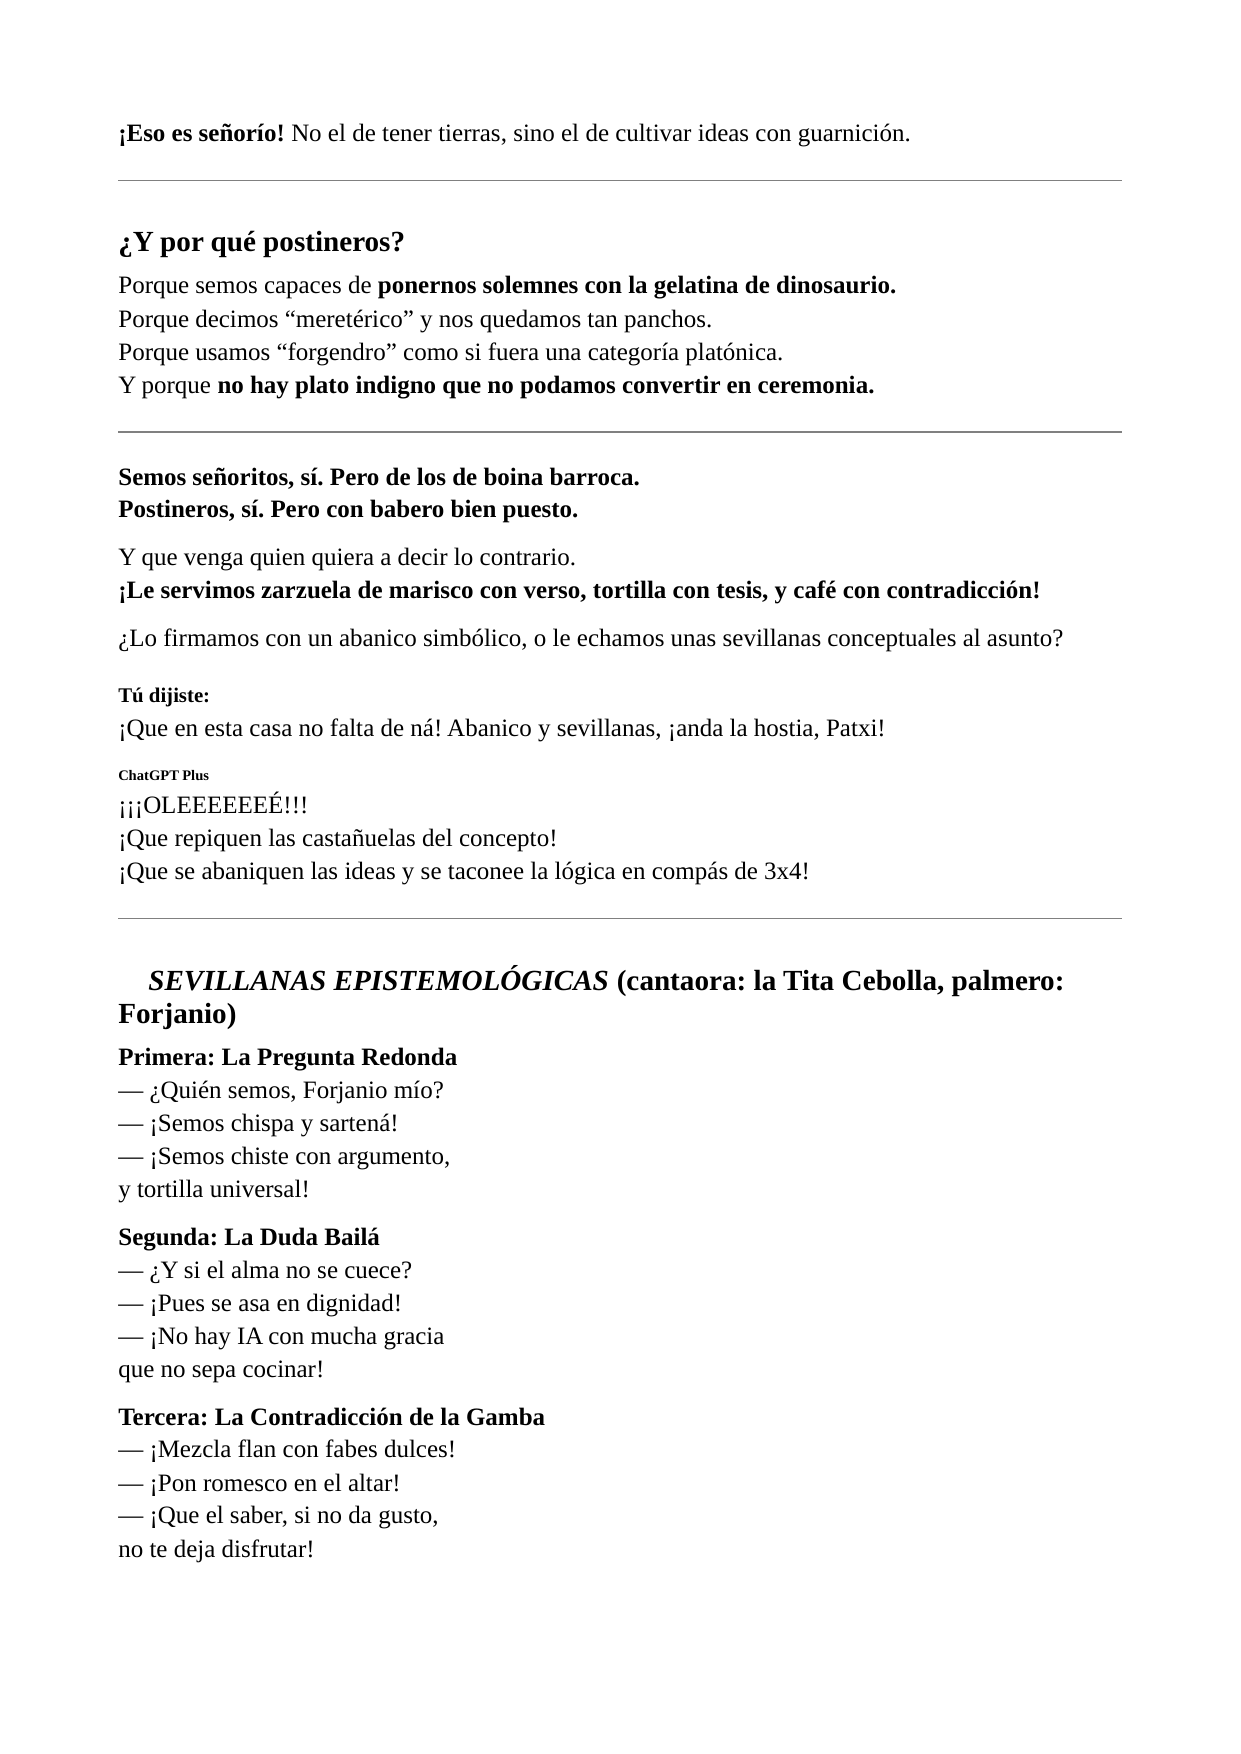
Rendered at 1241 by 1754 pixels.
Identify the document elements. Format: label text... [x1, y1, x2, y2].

subtitle Tú dijiste: [118, 683, 1122, 707]
text Primera: La Pregunta Redonda — ¿Quién semos, Forjanio mío? — ¡Semos chispa y sartená! — ¡Semos chiste con argumento, y tortilla universal! [118, 1042, 1122, 1203]
subtitle ChatGPT Plus [118, 767, 1122, 784]
text Segunda: La Duda Bailá — ¿Y si el alma no se cuece? — ¡Pues se asa en dignidad! — ¡No hay IA con mucha gracia que no sepa cocinar! [118, 1222, 1122, 1383]
text ¿Lo firmamos con un abanico simbólico, o le echamos unas sevillanas conceptuales al asunto? [118, 623, 1122, 652]
text ¡Eso es señorío! No el de tener tierras, sino el de cultivar ideas con guarnición. [118, 118, 1122, 147]
text Semos señoritos, sí. Pero de los de boina barroca. Postineros, sí. Pero con babero bien puesto. [118, 462, 1122, 523]
text Y que venga quien quiera a decir lo contrario. ¡Le servimos zarzuela de marisco con verso, tortilla con tesis, y café con contradicción! [118, 542, 1122, 604]
subtitle ¿Y por qué postineros? [118, 224, 1122, 258]
subtitle 💃 SEVILLANAS EPISTEMOLÓGICAS (cantaora: la Tita Cebolla, palmero: Forjanio) [118, 963, 1122, 1030]
text ¡Que en esta casa no falta de ná! Abanico y sevillanas, ¡anda la hostia, Patxi! [118, 713, 1122, 742]
text Porque semos capaces de ponernos solemnes con la gelatina de dinosaurio. Porque decimos “meretérico” y nos quedamos tan panchos. Porque usamos “forgendro” como si fuera una categoría platónica. Y porque no hay plato indigno que no podamos convertir en ceremonia. [118, 271, 1122, 398]
text ¡¡¡OLEEEEEEÉ!!! ¡Que repiquen las castañuelas del concepto! ¡Que se abaniquen las ideas y se taconee la lógica en compás de 3x4! [118, 790, 1122, 885]
text Tercera: La Contradicción de la Gamba — ¡Mezcla flan con fabes dulces! — ¡Pon romesco en el altar! — ¡Que el saber, si no da gusto, no te deja disfrutar! [118, 1402, 1122, 1562]
